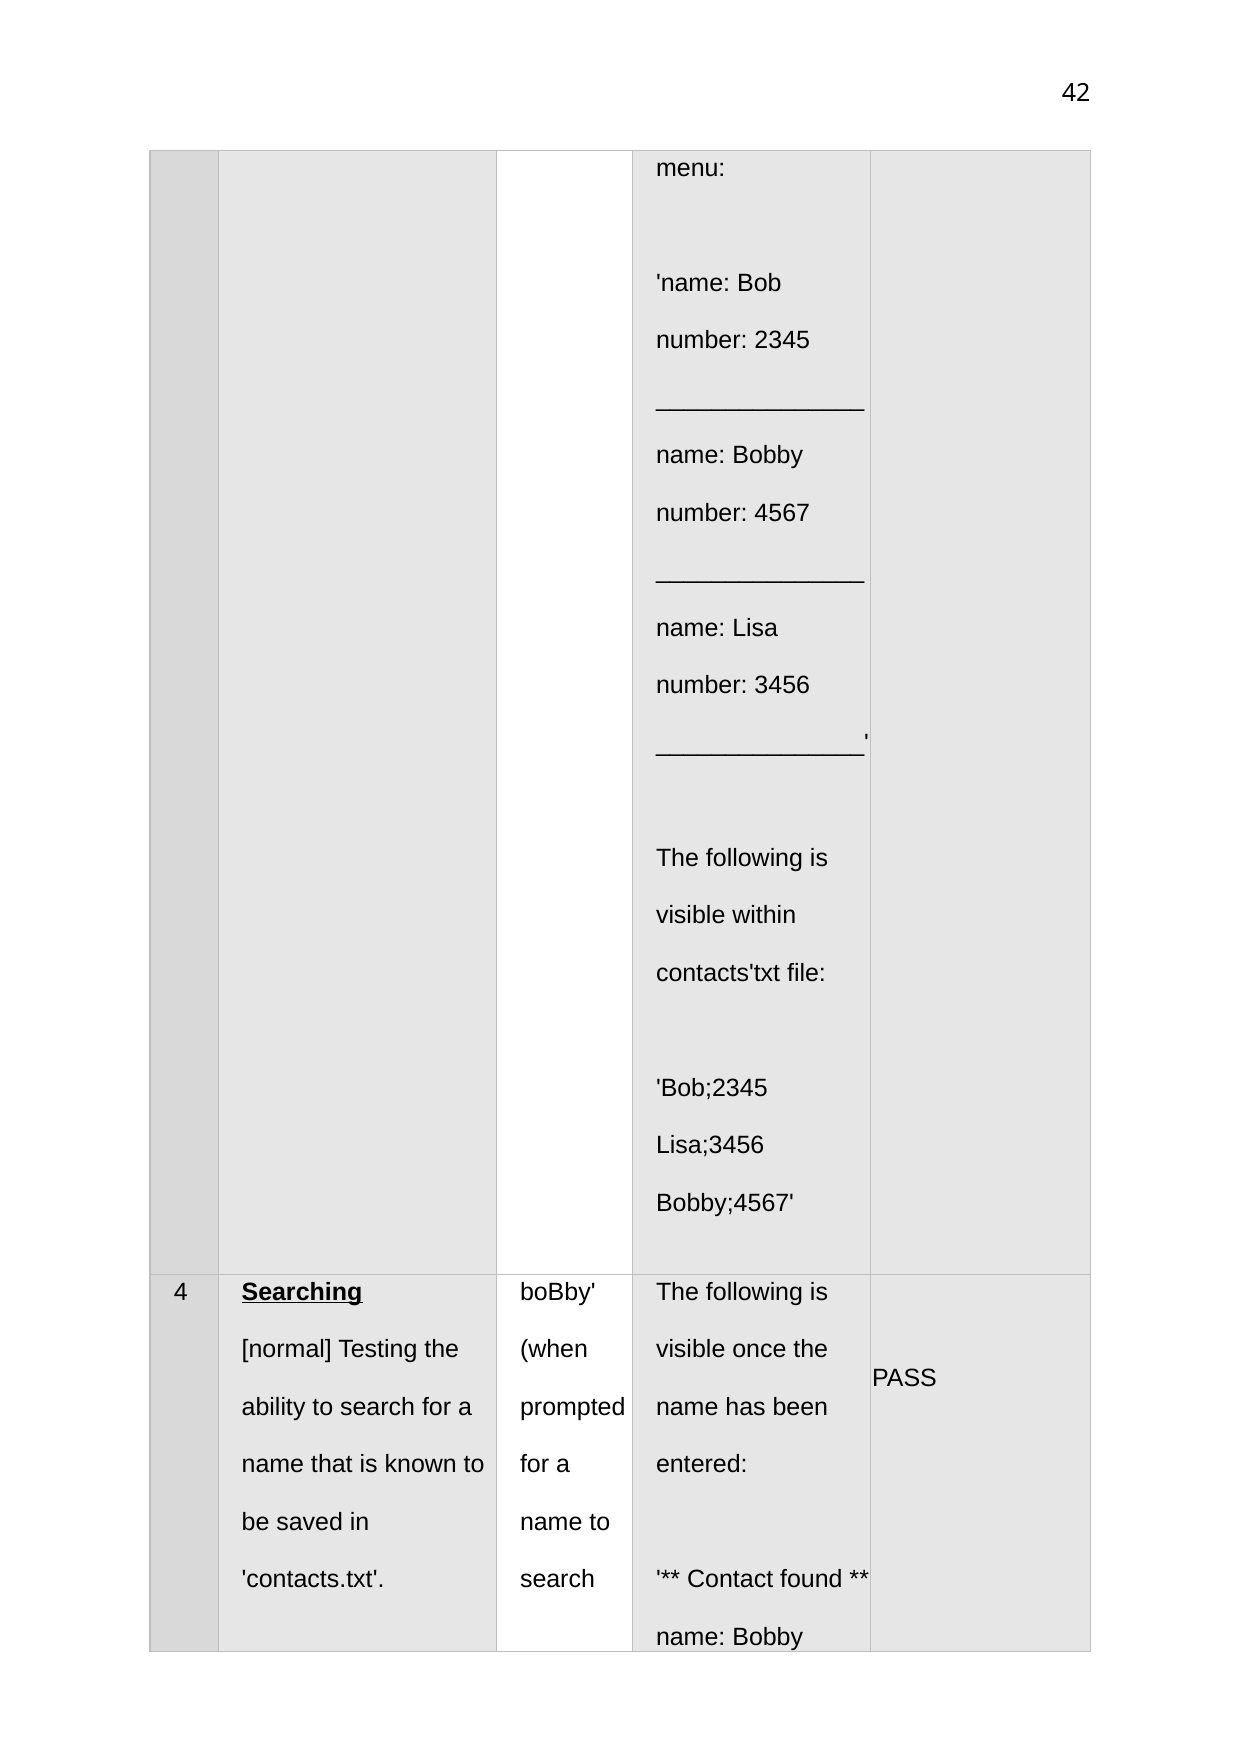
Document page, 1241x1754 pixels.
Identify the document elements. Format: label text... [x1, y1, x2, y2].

table_cell [497, 151, 632, 1274]
table_cell [151, 151, 218, 1274]
table_cell [219, 151, 496, 1274]
table_cell menu: 'name: Bob number: 2345 _______________ name: Bobby number: 4567 _______________ name: Lisa number: 3456 _______________' The following is visible within contacts'txt file: 'Bob;2345 Lisa;3456 Bobby;4567' [633, 151, 870, 1274]
table_cell The following is visible once the name has been entered: '** Contact found ** name: Bobby [633, 1275, 870, 1651]
table_cell [871, 151, 1090, 1274]
table_cell boBby' (when prompted for a name to search [497, 1275, 632, 1651]
table_cell Searching [normal] Testing the ability to search for a name that is known to be saved in 'contacts.txt'. [219, 1275, 496, 1651]
table_cell 4 [151, 1275, 218, 1651]
table_cell PASS [871, 1275, 1090, 1651]
